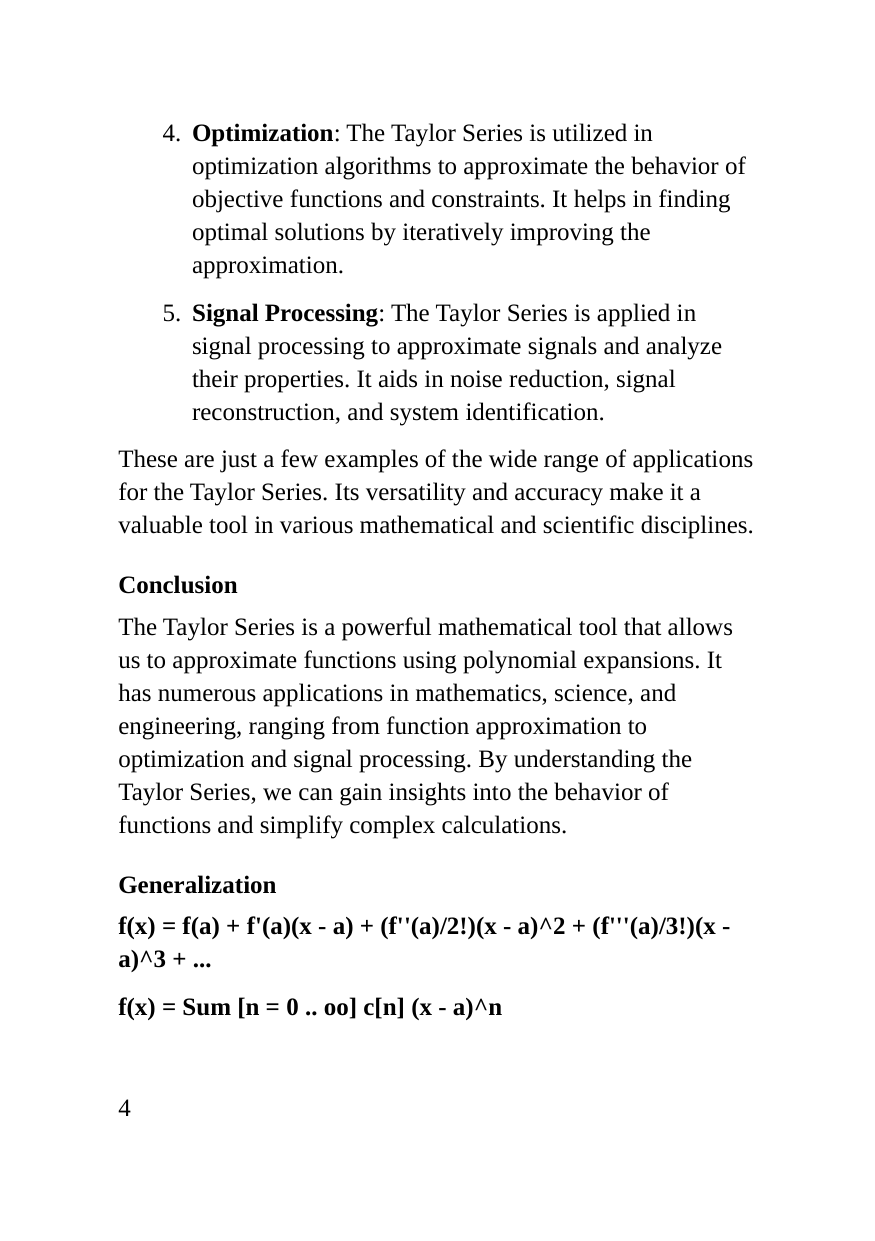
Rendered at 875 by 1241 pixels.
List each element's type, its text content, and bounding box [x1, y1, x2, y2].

text f(x) = Sum [n = 0 .. oo] c[n] (x - a)^n [118, 992, 756, 1021]
subtitle Generalization [118, 870, 756, 899]
list Signal Processing: The Taylor Series is applied in signal processing to approximate signals and analyze their properties. It aids in noise reduction, signal reconstruction, and system identification. [162, 298, 756, 426]
text These are just a few examples of the wide range of applications for the Taylor Series. Its versatility and accuracy make it a valuable tool in various mathematical and scientific disciplines. [118, 444, 756, 539]
list Optimization: The Taylor Series is utilized in optimization algorithms to approximate the behavior of objective functions and constraints. It helps in finding optimal solutions by iteratively improving the approximation. [162, 118, 756, 279]
text f(x) = f(a) + f'(a)(x - a) + (f''(a)/2!)(x - a)^2 + (f'''(a)/3!)(x - a)^3 + ... [118, 911, 756, 973]
text The Taylor Series is a powerful mathematical tool that allows us to approximate functions using polynomial expansions. It has numerous applications in mathematics, science, and engineering, ranging from function approximation to optimization and signal processing. By understanding the Taylor Series, we can gain insights into the behavior of functions and simplify complex calculations. [118, 612, 756, 839]
subtitle Conclusion [118, 571, 756, 599]
